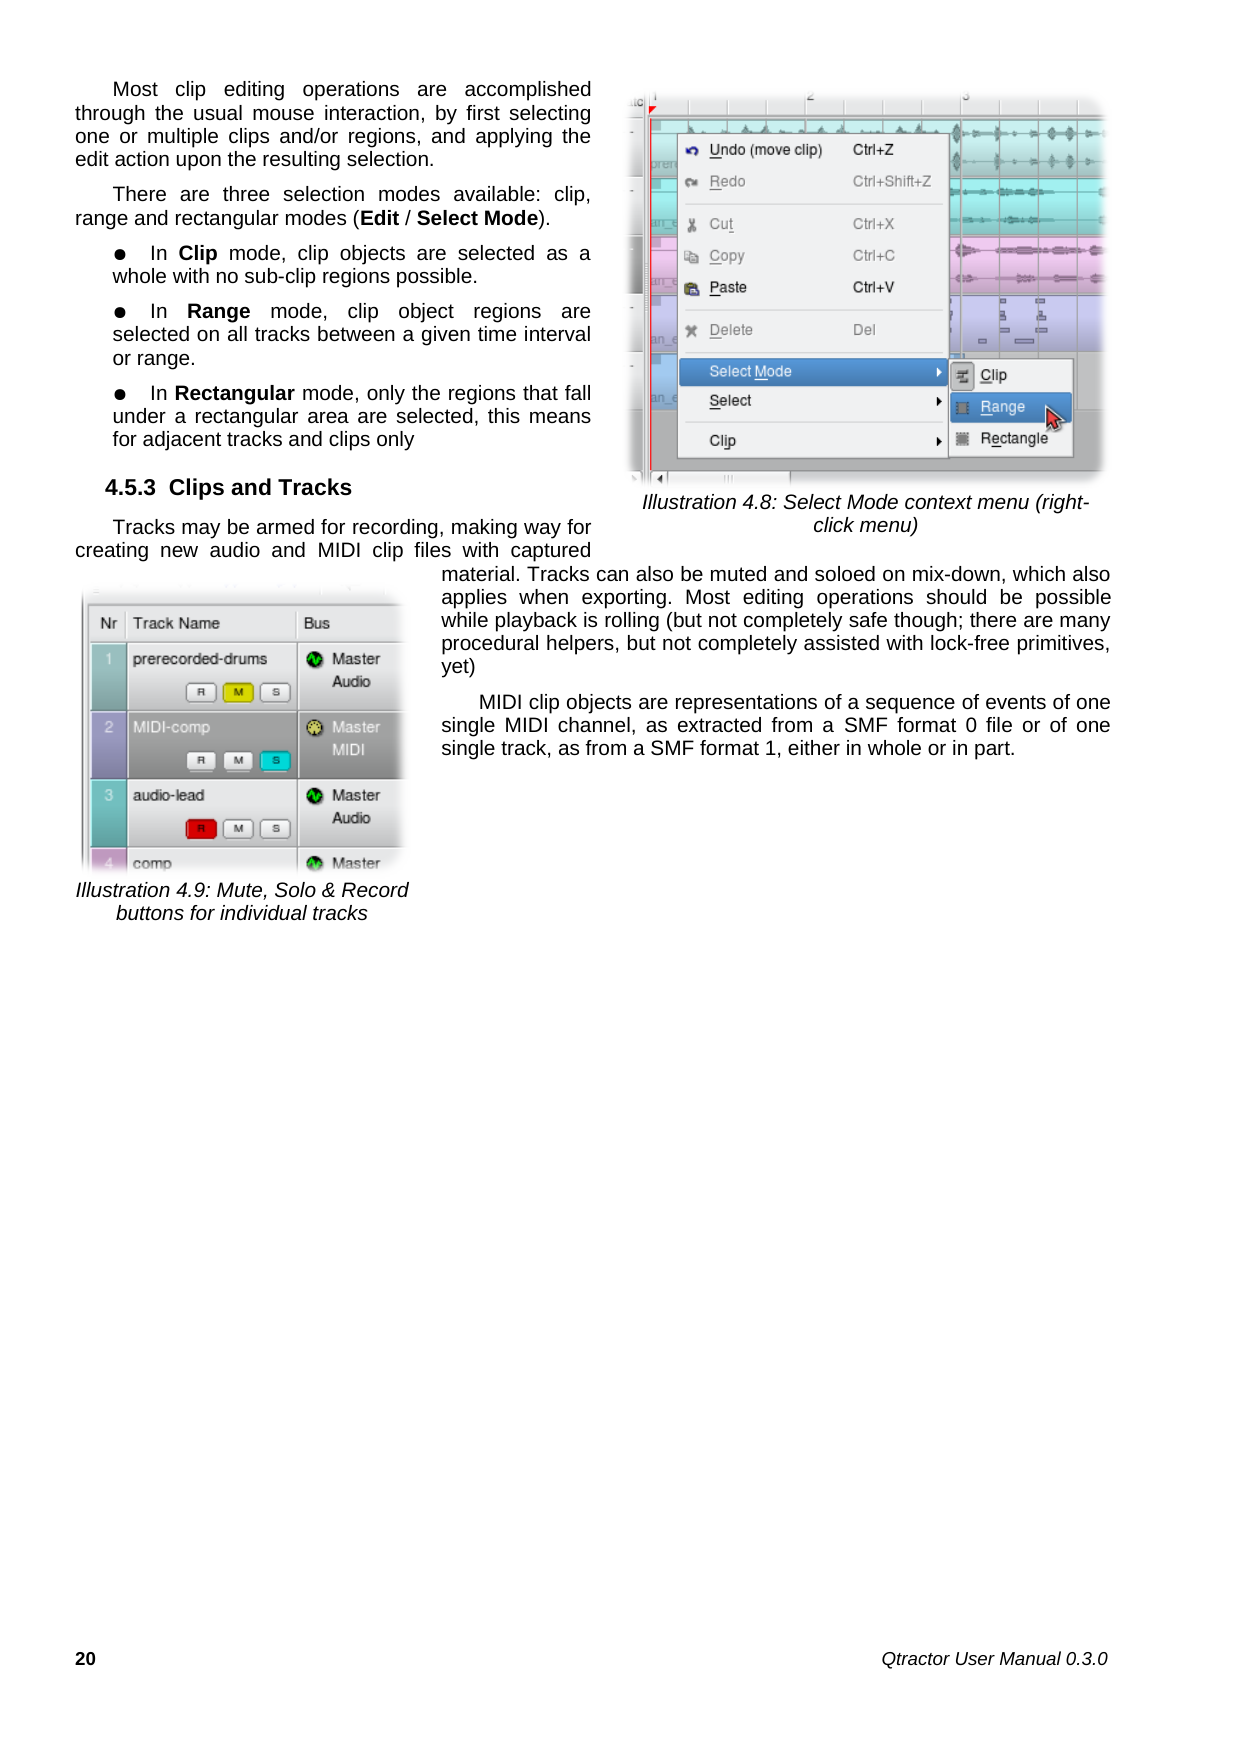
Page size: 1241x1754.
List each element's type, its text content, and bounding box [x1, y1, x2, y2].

list In Clip mode, clip objects are selected as a whole with no sub-clip regions possible. [75, 241, 622, 288]
text Illustration 4.9: Mute, Solo & Record buttons for individual tracks [75, 879, 411, 925]
text Tracks may be armed for recording, making way for creating new audio and MIDI clip files with captured material. Tracks can also be muted and soloed on mix-down, which also applies when exporting. Most editing operations should be possible while playback is rolling (but not completely safe though; there are many procedural helpers, but not completely assisted with lock-free primitives, yet) [75, 516, 1112, 678]
text There are three selection modes available: clip, range and rectangular modes (Edit / Select Mode). [75, 183, 622, 229]
text Illustration 4.8: Select Mode context menu (right-click menu) [622, 491, 1112, 537]
text MIDI clip objects are representations of a sequence of events of one single MIDI channel, as extracted from a SMF format 0 file or of one single track, as from a SMF format 1, either in whole or in part. [412, 690, 1112, 760]
picture [622, 88, 1112, 491]
text Most clip editing operations are accomplished through the usual mouse interaction, by first selecting one or multiple clips and/or regions, and applying the edit action upon the resulting selection. [75, 76, 1112, 171]
list In Rectangular mode, only the regions that fall under a rectangular area are selected, this means for adjacent tracks and clips only [75, 381, 622, 451]
text [622, 537, 1112, 555]
list In Range mode, clip object regions are selected on all tracks between a given time interval or range. [75, 300, 622, 369]
picture [75, 582, 412, 879]
subtitle Clips and Tracks [75, 475, 622, 501]
